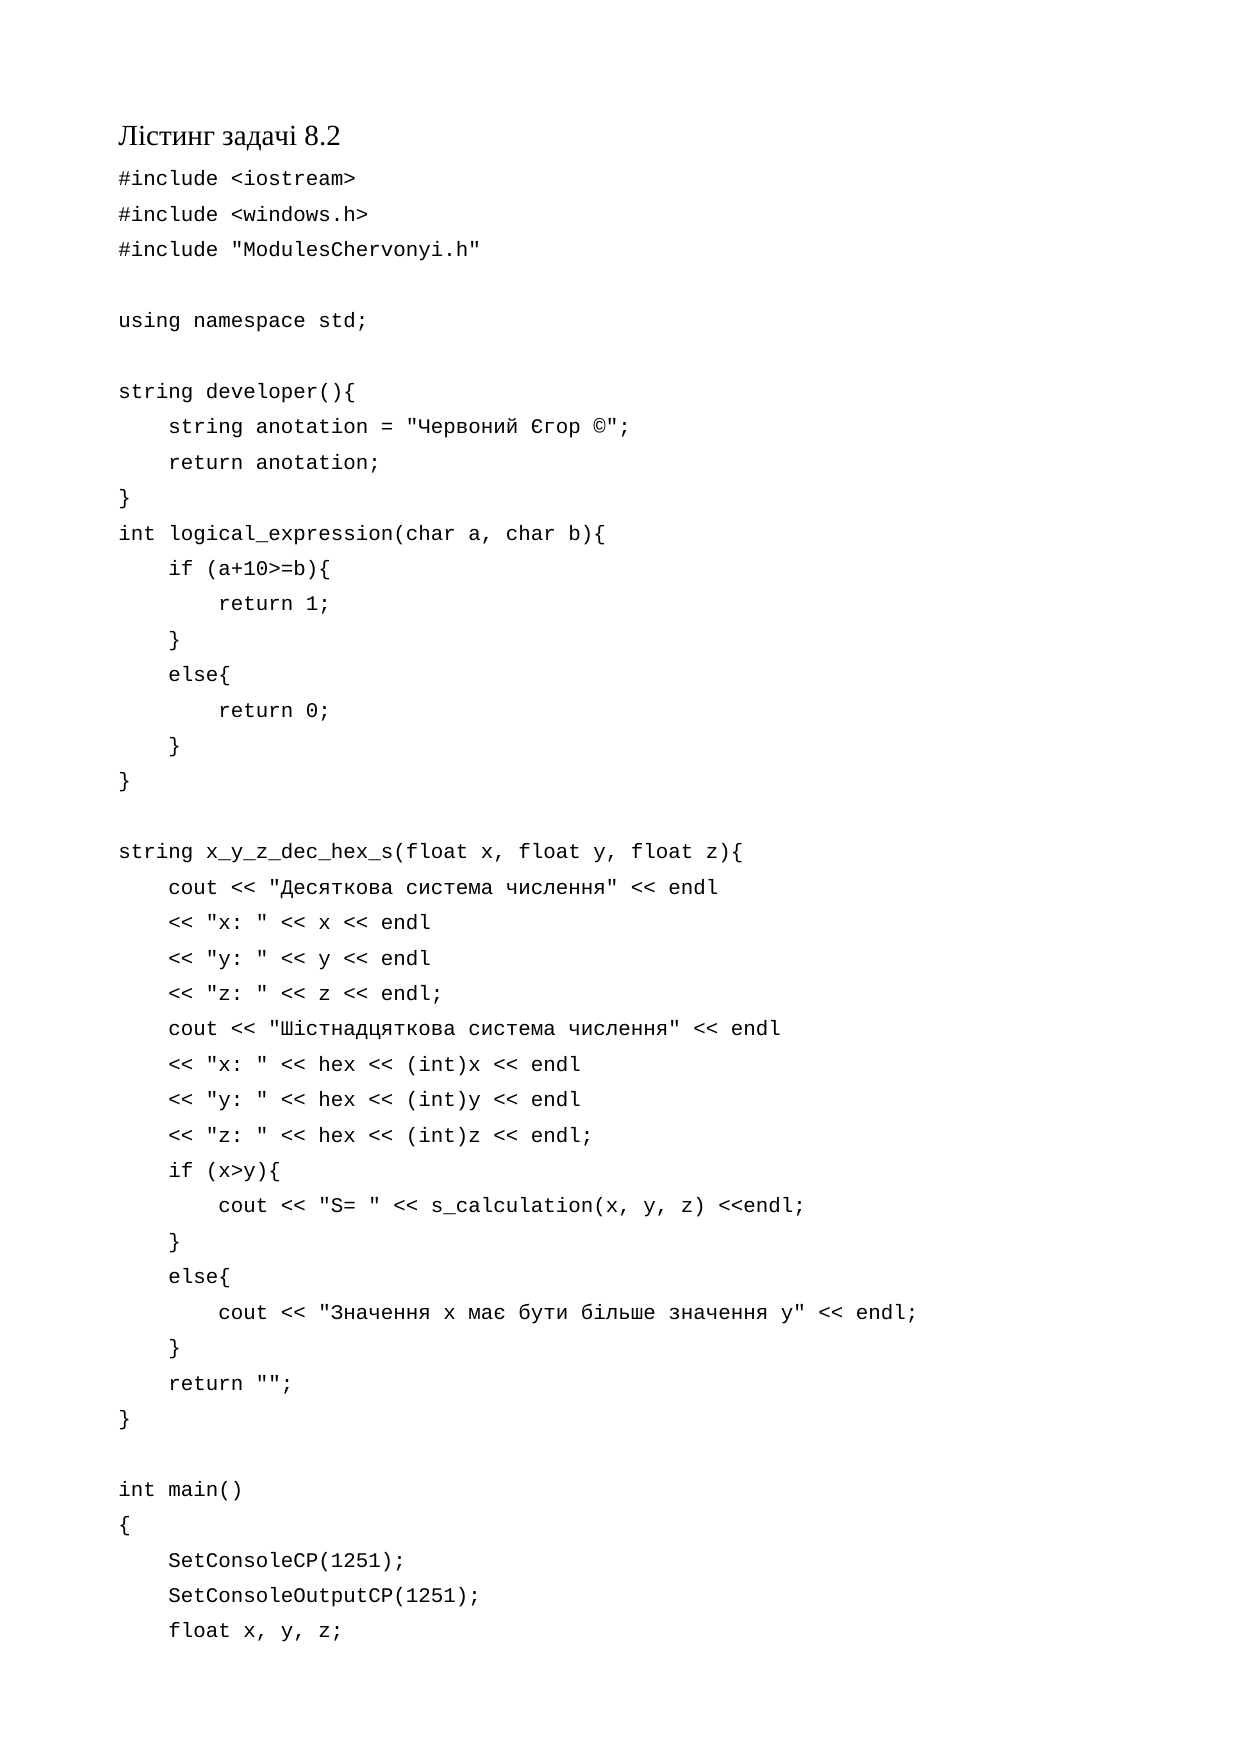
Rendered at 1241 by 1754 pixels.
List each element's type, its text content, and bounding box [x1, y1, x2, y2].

text << "y: " << hex << (int)y << endl [118, 1089, 1152, 1113]
text if (a+10>=b){ [118, 558, 1152, 582]
text string x_y_z_dec_hex_s(float x, float y, float z){ [118, 841, 1152, 865]
text { [118, 1514, 1152, 1538]
text << "z: " << z << endl; [118, 983, 1152, 1007]
text #include <iostream> [118, 168, 1152, 192]
text cout << "Десяткова система числення" << endl [118, 877, 1152, 900]
text if (x>y){ [118, 1160, 1152, 1184]
text SetConsoleOutputCP(1251); [118, 1585, 1152, 1609]
text } [118, 1231, 1152, 1254]
text int main() [118, 1479, 1152, 1502]
text } [118, 1337, 1152, 1361]
text #include <windows.h> [118, 204, 1152, 227]
text return 1; [118, 593, 1152, 617]
text return 0; [118, 700, 1152, 723]
text else{ [118, 1266, 1152, 1290]
text } [118, 771, 1152, 794]
text << "x: " << hex << (int)x << endl [118, 1054, 1152, 1077]
text } [118, 487, 1152, 511]
text string developer(){ [118, 381, 1152, 404]
text cout << "Шістнадцяткова система числення" << endl [118, 1018, 1152, 1042]
text Лістинг задачі 8.2 [118, 118, 1152, 152]
text SetConsoleCP(1251); [118, 1550, 1152, 1573]
text cout << "S= " << s_calculation(x, y, z) <<endl; [118, 1196, 1152, 1219]
text } [118, 629, 1152, 652]
text return anotation; [118, 452, 1152, 475]
text << "x: " << x << endl [118, 912, 1152, 936]
text cout << "Значення х має бути більше значення у" << endl; [118, 1302, 1152, 1325]
text return ""; [118, 1373, 1152, 1396]
text float x, y, z; [118, 1621, 1152, 1644]
text } [118, 1408, 1152, 1432]
text string anotation = "Червоний Єгор ©"; [118, 416, 1152, 440]
text else{ [118, 664, 1152, 688]
text << "z: " << hex << (int)z << endl; [118, 1125, 1152, 1148]
text << "y: " << y << endl [118, 948, 1152, 971]
text #include "ModulesChervonyi.h" [118, 239, 1152, 263]
text } [118, 735, 1152, 759]
text int logical_expression(char a, char b){ [118, 523, 1152, 546]
text using namespace std; [118, 310, 1152, 334]
